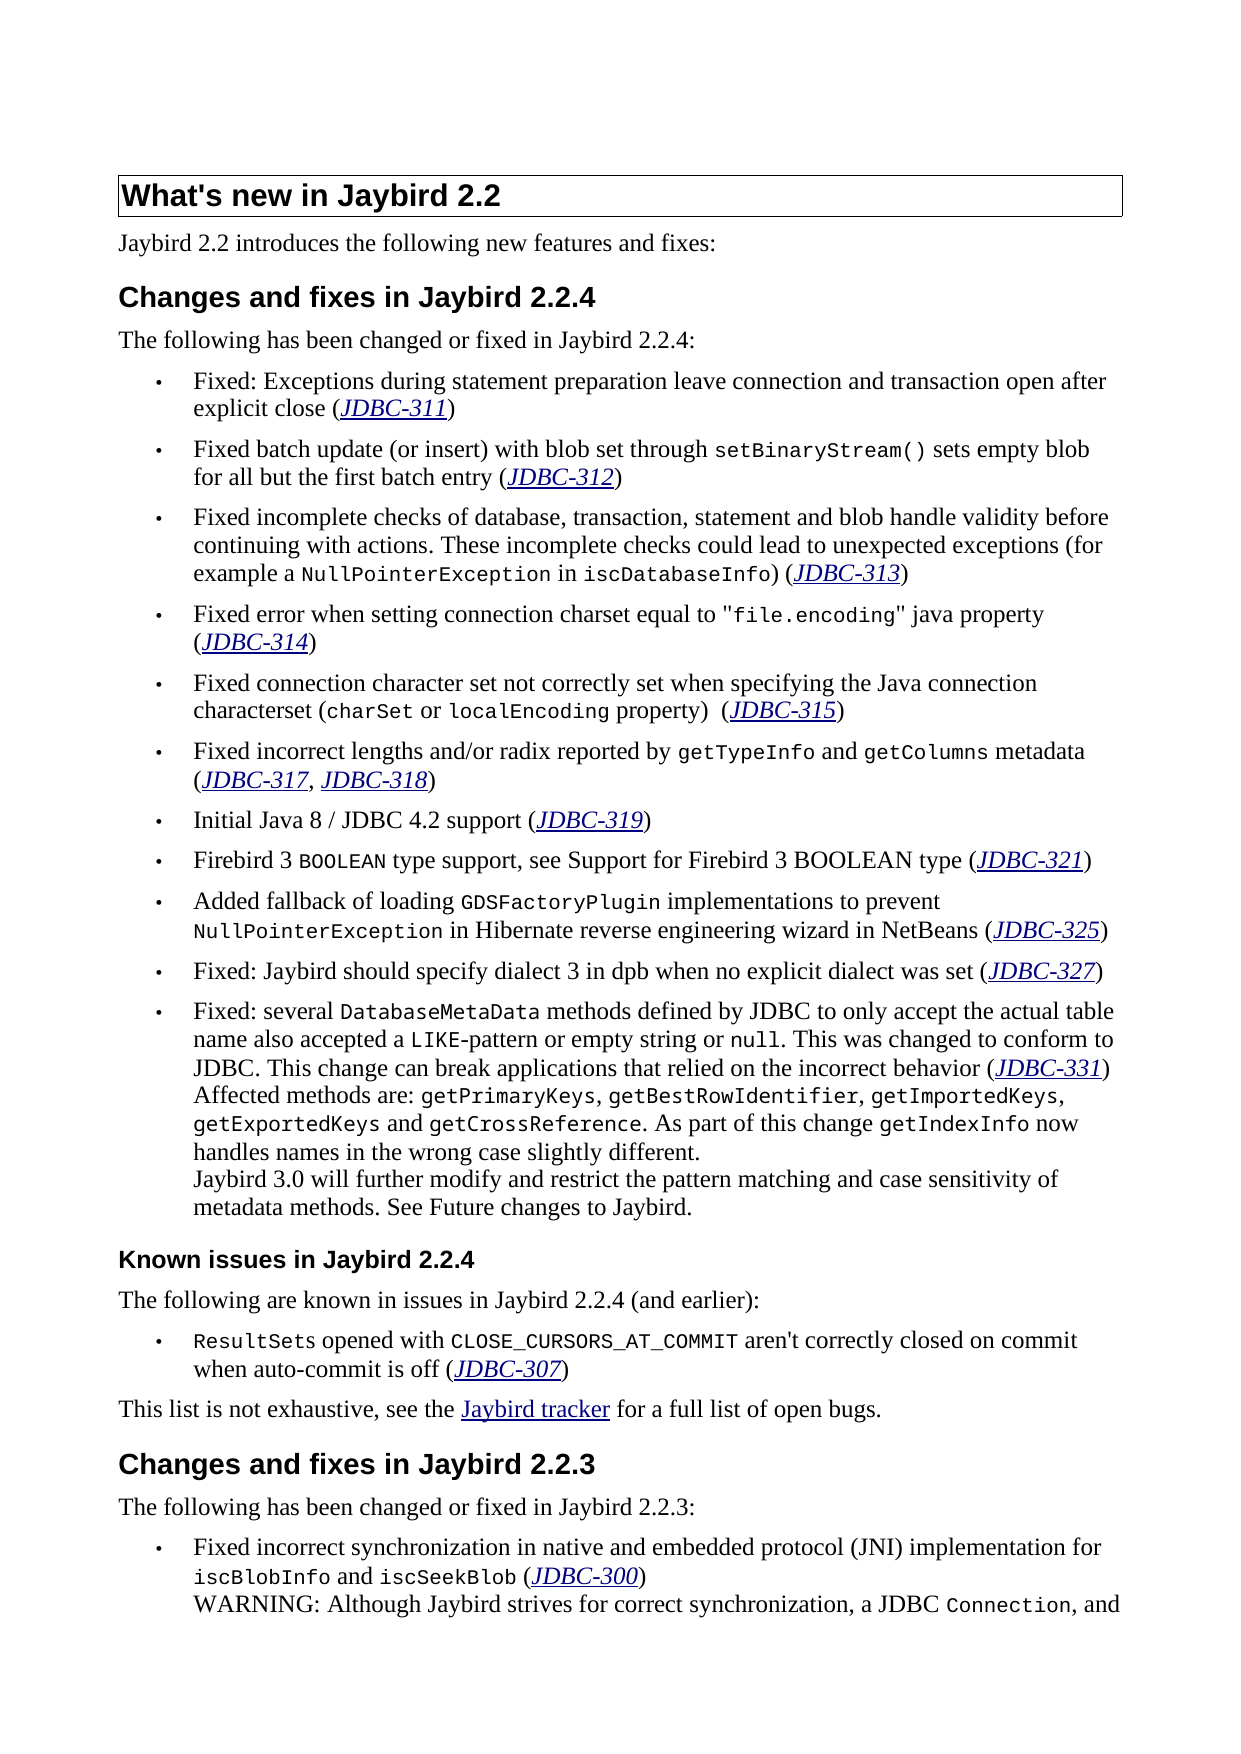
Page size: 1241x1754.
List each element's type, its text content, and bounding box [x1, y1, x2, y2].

list Fixed batch update (or insert) with blob set through setBinaryStream() sets empty blob for all but the first batch entry (JDBC-312) [156, 435, 1122, 491]
text The following has been changed or fixed in Jaybird 2.2.4: [118, 327, 1122, 354]
text Jaybird 2.2 introduces the following new features and fixes: [118, 229, 1122, 256]
list Fixed incomplete checks of database, transaction, statement and blob handle validity before continuing with actions. These incomplete checks could lead to unexpected exceptions (for example a NullPointerException in iscDatabaseInfo) (JDBC-313) [156, 503, 1122, 587]
list Firebird 3 BOOLEAN type support, see Support for Firebird 3 BOOLEAN type (JDBC-321) [156, 846, 1122, 875]
list Fixed incorrect lengths and/or radix reported by getTypeInfo and getColumns metadata (JDBC-317, JDBC-318) [156, 737, 1122, 794]
subtitle Known issues in Jaybird 2.2.4 [118, 1246, 1122, 1274]
list Fixed connection character set not correctly set when specifying the Java connection characterset (charSet or localEncoding property) (JDBC-315) [156, 669, 1122, 725]
list Added fallback of loading GDSFactoryPlugin implementations to prevent NullPointerException in Hibernate reverse engineering wizard in NetBeans (JDBC-325) [156, 887, 1122, 944]
list Initial Java 8 / JDBC 4.2 support (JDBC-319) [156, 806, 1122, 834]
text This list is not exhaustive, see the Jaybird tracker for a full list of open bugs. [118, 1395, 1122, 1423]
list Fixed: several DatabaseMetaData methods defined by JDBC to only accept the actual table name also accepted a LIKE-pattern or empty string or null. This was changed to conform to JDBC. This change can break applications that relied on the incorrect behavior (JDBC-331) Affected methods are: getPrimaryKeys, getBestRowIdentifier, getImportedKeys, getExportedKeys and getCrossReference. As part of this change getIndexInfo now handles names in the wrong case slightly different. Jaybird 3.0 will further modify and restrict the pattern matching and case sensitivity of metadata methods. See Future changes to Jaybird. [156, 997, 1122, 1221]
list Fixed: Jaybird should specify dialect 3 in dpb when no explicit dialect was set (JDBC-327) [156, 957, 1122, 985]
list ResultSets opened with CLOSE_CURSORS_AT_COMMIT aren't correctly closed on commit when auto-commit is off (JDBC-307) [156, 1327, 1122, 1383]
list Fixed error when setting connection charset equal to "file.encoding" java property (JDBC-314) [156, 600, 1122, 656]
subtitle What's new in Jaybird 2.2 [119, 176, 1122, 216]
list Fixed: Exceptions during statement preparation leave connection and transaction open after explicit close (JDBC-311) [156, 367, 1122, 422]
text The following are known in issues in Jaybird 2.2.4 (and earlier): [118, 1286, 1122, 1314]
list Fixed incorrect synchronization in native and embedded protocol (JNI) implementation for iscBlobInfo and iscSeekBlob (JDBC-300) WARNING: Although Jaybird strives for correct synchronization, a JDBC Connection, and [156, 1533, 1122, 1619]
subtitle Changes and fixes in Jaybird 2.2.3 [118, 1448, 1122, 1481]
subtitle Changes and fixes in Jaybird 2.2.4 [118, 281, 1122, 314]
text The following has been changed or fixed in Jaybird 2.2.3: [118, 1493, 1122, 1521]
